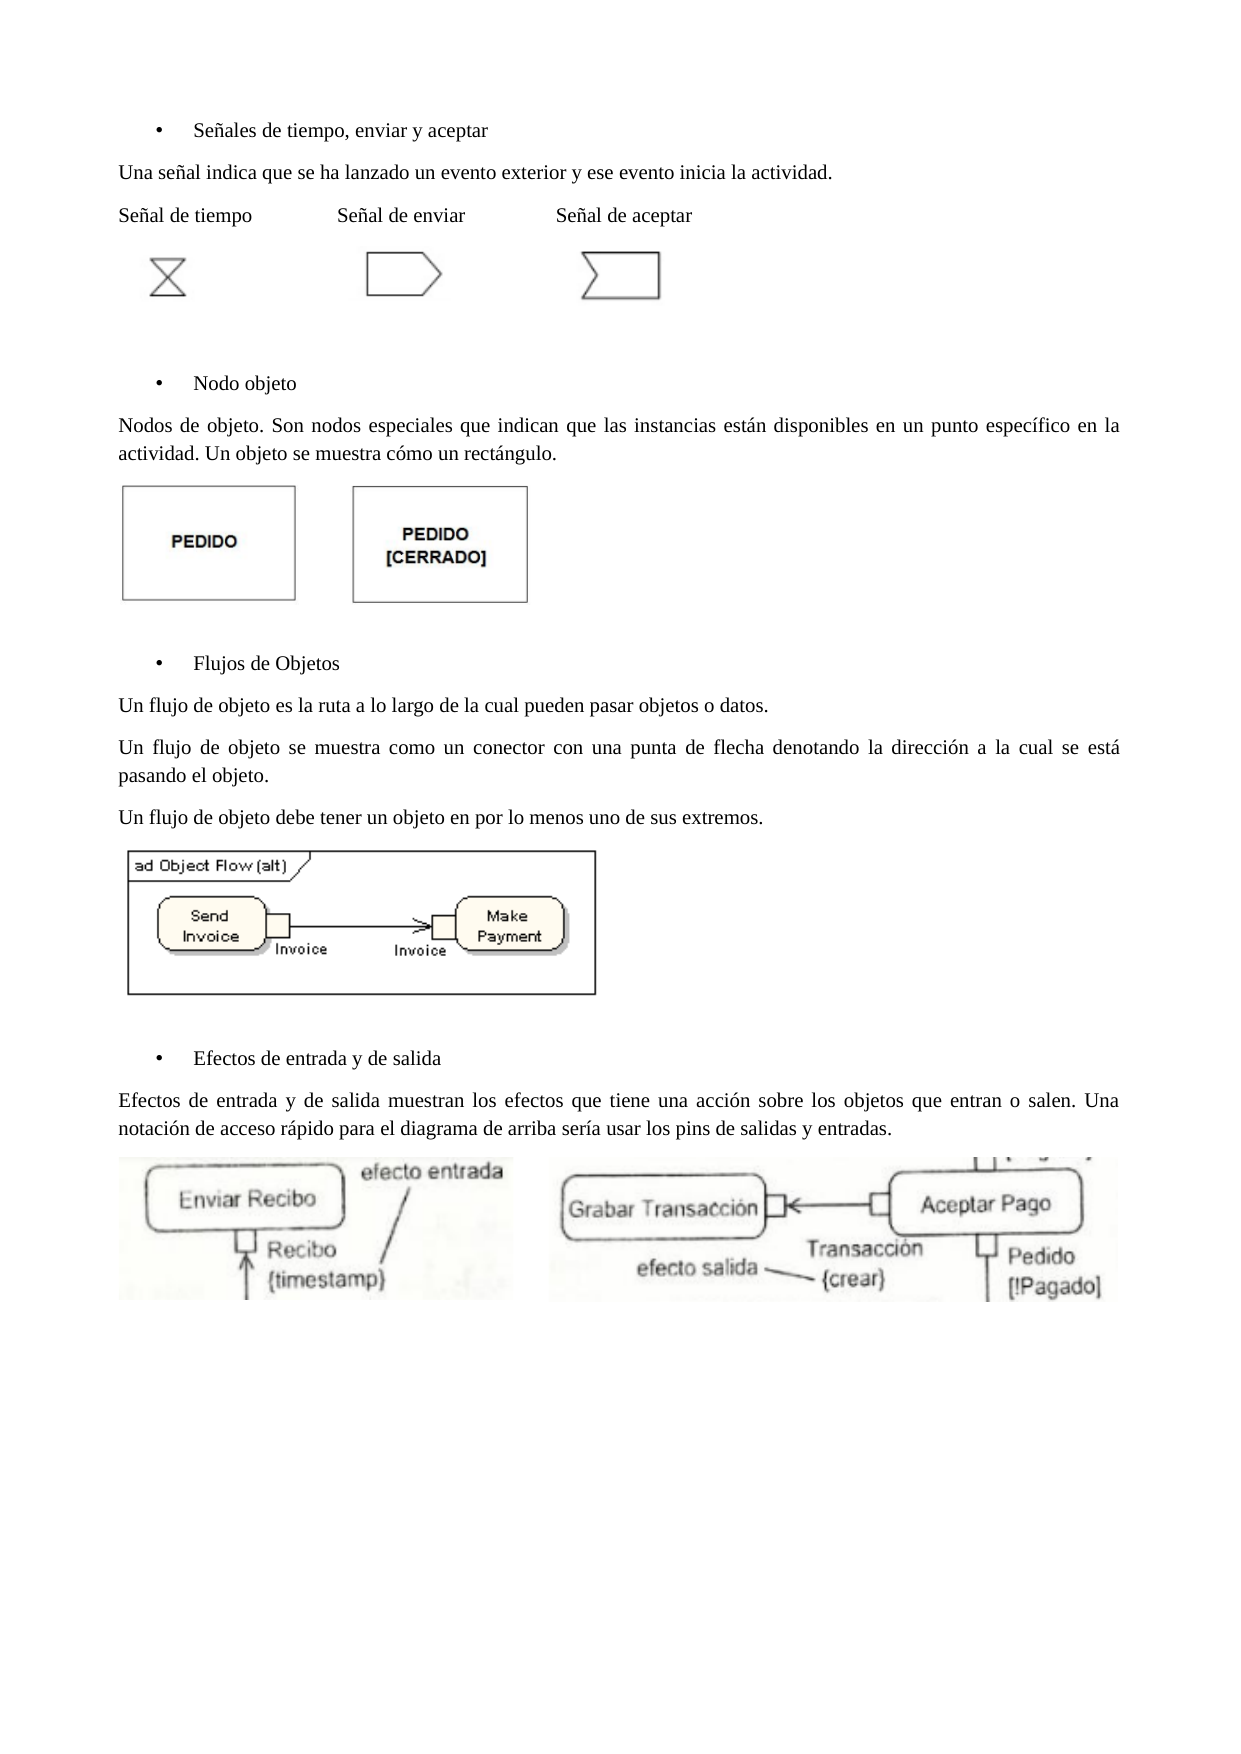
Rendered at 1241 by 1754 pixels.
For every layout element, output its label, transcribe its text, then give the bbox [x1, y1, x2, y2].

text Señal de tiempo Señal de enviar Señal de aceptar [118, 202, 1122, 227]
list Efectos de entrada y de salida [156, 1046, 1122, 1070]
text Un flujo de objeto debe tener un objeto en por lo menos uno de sus extremos. [118, 805, 1122, 829]
list Nodo objeto [156, 371, 1122, 395]
picture [121, 243, 218, 311]
text Efectos de entrada y de salida muestran los efectos que tiene una acción sobre los objetos que entran o salen. Una notación de acceso rápido para el diagrama de arriba sería usar los pins de salidas y entradas. [118, 1088, 1122, 1139]
list Señales de tiempo, enviar y aceptar [156, 118, 1122, 142]
text Una señal indica que se ha lanzado un evento exterior y ese evento inicia la actividad. [118, 160, 1122, 184]
picture [548, 1157, 1118, 1302]
picture [123, 846, 601, 1000]
picture [348, 246, 452, 301]
picture [120, 483, 299, 605]
picture [349, 483, 532, 605]
picture [567, 244, 674, 306]
picture [118, 1157, 514, 1300]
text Un flujo de objeto es la ruta a lo largo de la cual pueden pasar objetos o datos. [118, 693, 1122, 717]
text Un flujo de objeto se muestra como un conector con una punta de flecha denotando la dirección a la cual se está pasando el objeto. [118, 735, 1122, 787]
text Nodos de objeto. Son nodos especiales que indican que las instancias están disponibles en un punto específico en la actividad. Un objeto se muestra cómo un rectángulo. [118, 413, 1122, 465]
list Flujos de Objetos [156, 651, 1122, 674]
